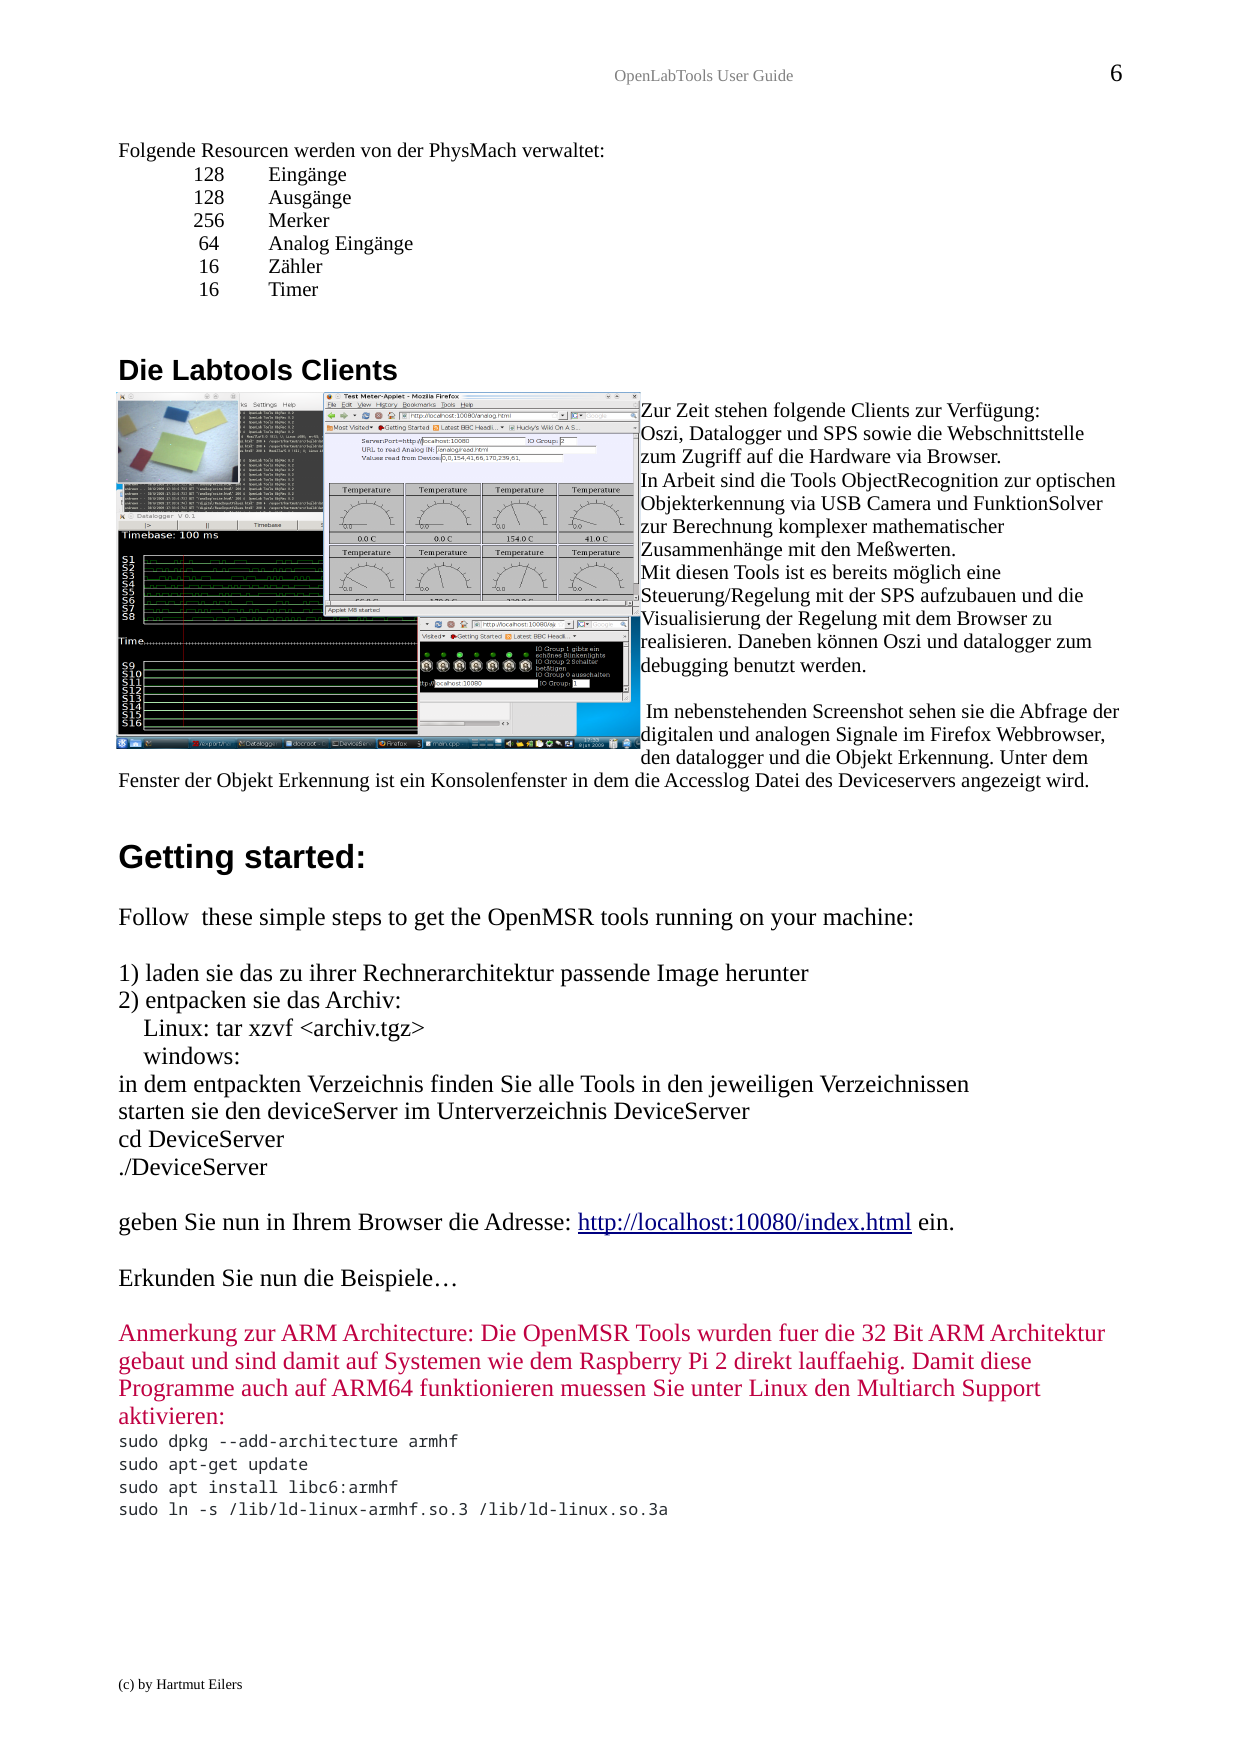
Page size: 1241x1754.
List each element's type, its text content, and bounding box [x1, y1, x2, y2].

text Mit diesen Tools ist es bereits möglich eine Steuerung/Regelung mit der SPS aufzubauen und die Visualisierung der Regelung mit dem Browser zu realisieren. Daneben können Oszi und datalogger zum debugging benutzt werden. [641, 561, 1122, 677]
text cd DeviceServer [118, 1125, 1122, 1153]
text 2) entpacken sie das Archiv: [118, 987, 1122, 1014]
text Zur Zeit stehen folgende Clients zur Verfügung: [641, 399, 1122, 422]
text Im nebenstehenden Screenshot sehen sie die Abfrage der digitalen und analogen Signale im Firefox Webbrowser, den datalogger und die Objekt Erkennung. Unter dem Fenster der Objekt Erkennung ist ein Konsolenfenster in dem die Accesslog Datei des Deviceservers angezeigt wird. [118, 700, 1122, 792]
text Linux: tar xzvf <archiv.tgz> [118, 1014, 1122, 1042]
text 64 Analog Eingänge [118, 232, 1122, 255]
subtitle Die Labtools Clients [118, 354, 1122, 387]
text 16 Timer [118, 278, 1122, 301]
text in dem entpackten Verzeichnis finden Sie alle Tools in den jeweiligen Verzeichnissen [118, 1070, 1122, 1097]
text Anmerkung zur ARM Architecture: Die OpenMSR Tools wurden fuer die 32 Bit ARM Architektur gebaut und sind damit auf Systemen wie dem Raspberry Pi 2 direkt lauffaehig. Damit diese Programme auch auf ARM64 funktionieren muessen Sie unter Linux den Multiarch Support aktivieren: [118, 1319, 1122, 1430]
text In Arbeit sind die Tools ObjectRecognition zur optischen Objekterkennung via USB Camera und FunktionSolver zur Berechnung komplexer mathematischer Zusammenhänge mit den Meßwerten. [641, 468, 1122, 561]
text Follow these simple steps to get the OpenMSR tools running on your machine: [118, 903, 1122, 931]
text Getting started: [118, 838, 1122, 876]
text geben Sie nun in Ihrem Browser die Adresse: http://localhost:10080/index.html ein. [118, 1208, 1122, 1236]
text Oszi, Datalogger und SPS sowie die Webschnittstelle zum Zugriff auf die Hardware via Browser. [641, 422, 1122, 468]
text starten sie den deviceServer im Unterverzeichnis DeviceServer [118, 1097, 1122, 1125]
text sudo dpkg --add-architecture armhf sudo apt-get update sudo apt install libc6:armhf sudo ln -s /lib/ld-linux-armhf.so.3 /lib/ld-linux.so.3a [118, 1430, 1122, 1521]
text 256 Merker [118, 209, 1122, 232]
picture [116, 392, 641, 749]
text 1) laden sie das zu ihrer Rechnerarchitektur passende Image herunter [118, 959, 1122, 987]
text windows: [118, 1042, 1122, 1070]
text 128 Ausgänge [118, 186, 1122, 209]
text Erkunden Sie nun die Beispiele… [118, 1264, 1122, 1291]
text 16 Zähler [118, 255, 1122, 278]
text 128 Eingänge [118, 162, 1122, 186]
text Folgende Resourcen werden von der PhysMach verwaltet: [118, 139, 1122, 162]
text ./DeviceServer [118, 1153, 1122, 1181]
